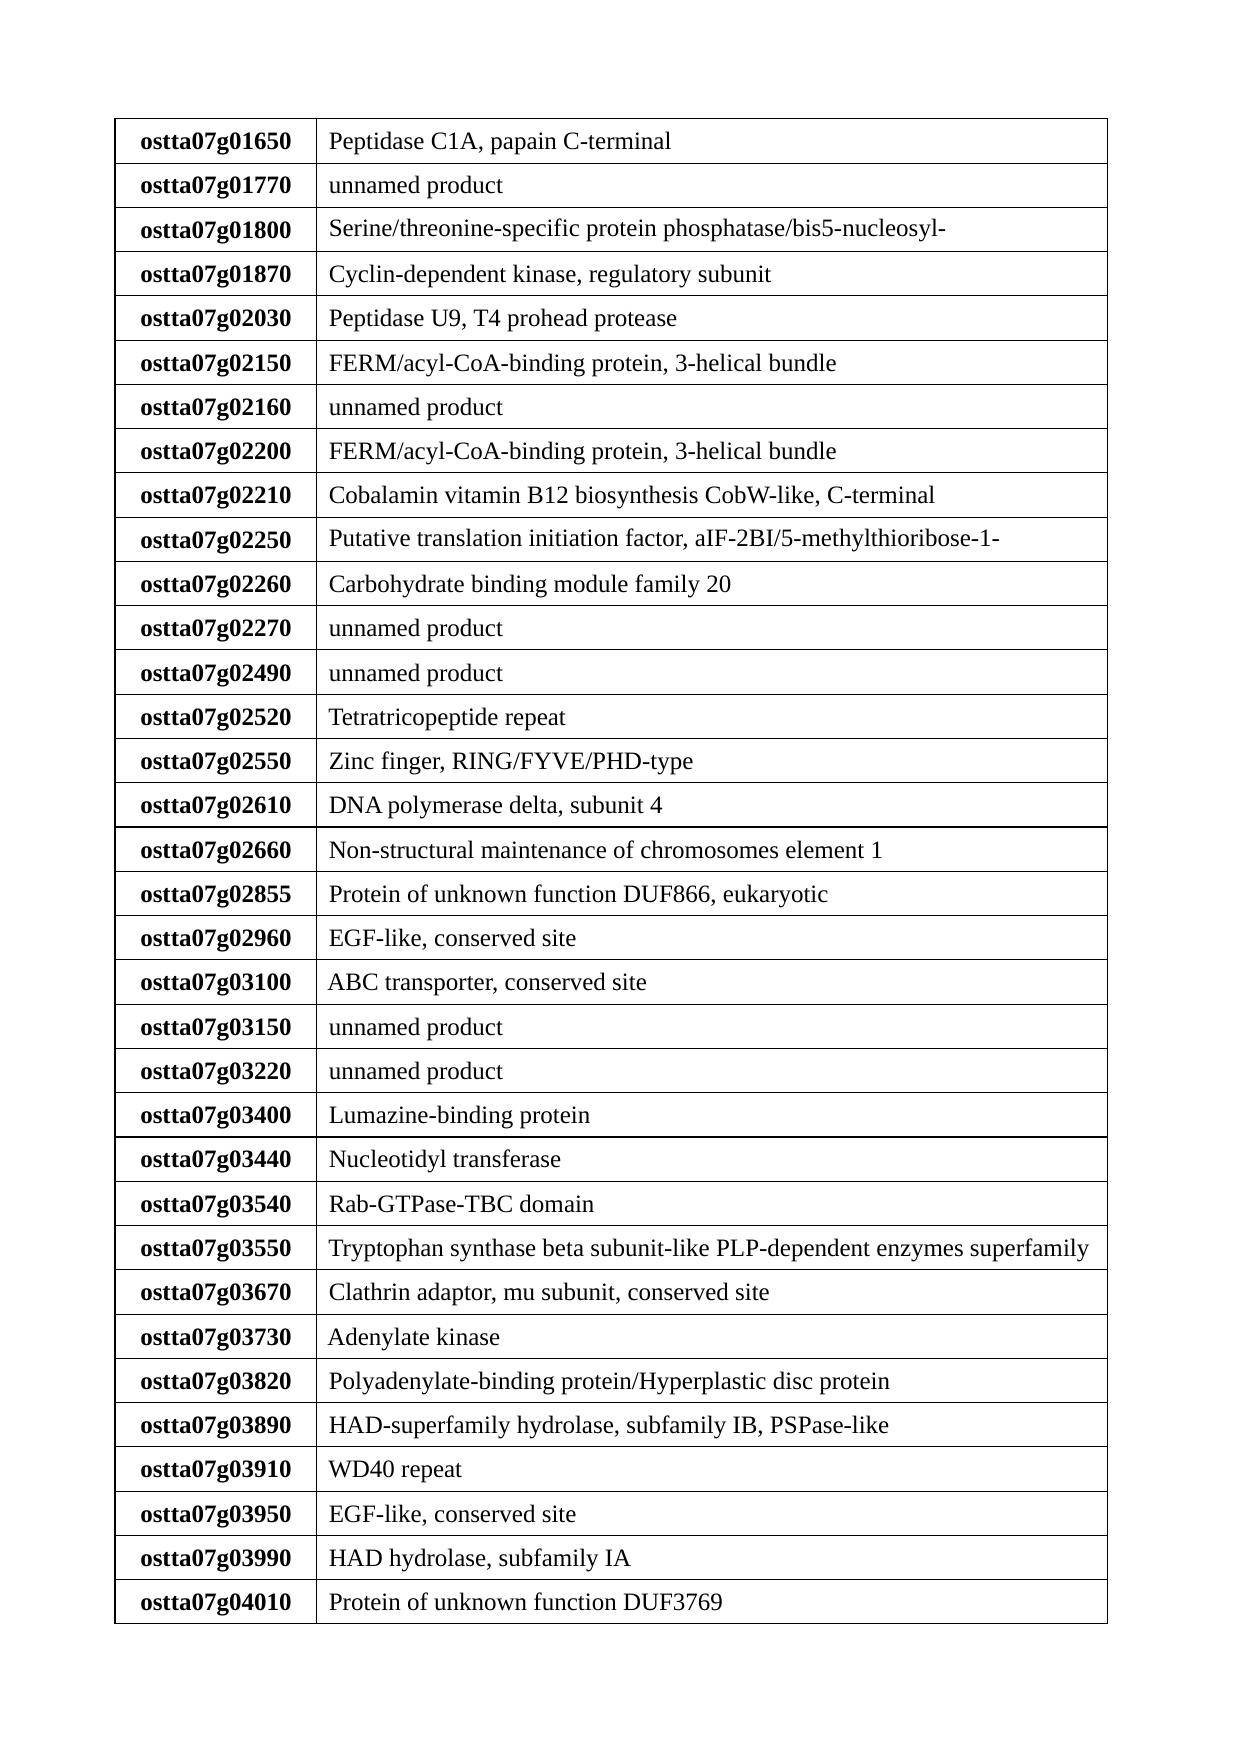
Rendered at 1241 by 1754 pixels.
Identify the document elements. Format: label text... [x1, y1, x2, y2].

table_cell ostta07g03890 [116, 1403, 316, 1446]
table_cell [1108, 1136, 1240, 1181]
table_cell Cyclin-dependent kinase, regulatory subunit [317, 252, 1107, 295]
table_cell Cobalamin vitamin B12 biosynthesis CobW-like, C-terminal [317, 473, 1107, 517]
table_cell [1108, 472, 1240, 517]
table_cell Zinc finger, RING/FYVE/PHD-type [317, 739, 1107, 782]
table_cell ostta07g03990 [116, 1536, 316, 1579]
table_cell ostta07g03670 [116, 1270, 316, 1313]
table_cell ostta07g01800 [116, 208, 316, 251]
table_cell Non-structural maintenance of chromosomes element 1 [317, 828, 1107, 871]
table_cell [1108, 1535, 1240, 1579]
table_cell Adenylate kinase [317, 1315, 1107, 1358]
table_cell unnamed product [317, 385, 1107, 428]
table_cell [1108, 782, 1240, 826]
table_cell ABC transporter, conserved site [317, 960, 1107, 1003]
table_cell [1108, 871, 1240, 915]
table_cell [1108, 605, 1240, 649]
table_cell [1108, 1314, 1240, 1358]
table_cell ostta07g02610 [116, 783, 316, 826]
table_cell ostta07g03550 [116, 1226, 316, 1269]
table_cell [1108, 915, 1240, 959]
table_cell ostta07g03540 [116, 1182, 316, 1225]
table_cell [1108, 1004, 1240, 1048]
table_cell ostta07g03950 [116, 1492, 316, 1535]
table_cell [1108, 517, 1240, 561]
table_cell ostta07g03440 [116, 1138, 316, 1181]
table_cell ostta07g01650 [116, 119, 316, 162]
table_cell HAD hydrolase, subfamily IA [317, 1536, 1107, 1579]
table_cell [1108, 1402, 1240, 1446]
table_cell ostta07g03220 [116, 1049, 316, 1092]
table_cell Rab-GTPase-TBC domain [317, 1182, 1107, 1225]
table_cell [1108, 1181, 1240, 1225]
table_cell ostta07g03150 [116, 1005, 316, 1048]
table_cell ostta07g02270 [116, 606, 316, 649]
table_cell unnamed product [317, 1005, 1107, 1048]
table_cell [1108, 1269, 1240, 1313]
table_cell Tetratricopeptide repeat [317, 695, 1107, 738]
table_cell ostta07g03910 [116, 1447, 316, 1491]
table_cell Peptidase C1A, papain C-terminal [317, 119, 1107, 162]
table_cell ostta07g02490 [116, 650, 316, 694]
table_cell Nucleotidyl transferase [317, 1138, 1107, 1181]
table_cell [1108, 1446, 1240, 1491]
table_cell Serine/threonine-specific protein phosphatase/bis5-nucleosyl-tetraphosphatase [317, 208, 1107, 251]
table_cell [1108, 826, 1240, 871]
table_cell ostta07g02250 [116, 518, 316, 561]
table_cell [1108, 118, 1240, 162]
table_cell [1108, 207, 1240, 251]
table_cell DNA polymerase delta, subunit 4 [317, 783, 1107, 826]
table_cell Protein of unknown function DUF866, eukaryotic [317, 872, 1107, 915]
table_cell ostta07g02160 [116, 385, 316, 428]
table_cell Putative translation initiation factor, aIF-2BI/5-methylthioribose-1-phosphate [317, 518, 1107, 561]
table_cell EGF-like, conserved site [317, 1492, 1107, 1535]
table_cell [1108, 163, 1240, 207]
table_cell [1108, 1491, 1240, 1535]
table_cell Peptidase U9, T4 prohead protease [317, 296, 1107, 339]
table_cell ostta07g03730 [116, 1315, 316, 1358]
table_cell EGF-like, conserved site [317, 916, 1107, 959]
table_cell [1108, 428, 1240, 472]
table_cell [1108, 694, 1240, 738]
table_cell [1108, 384, 1240, 428]
table_cell ostta07g02855 [116, 872, 316, 915]
table_cell ostta07g04010 [116, 1580, 316, 1623]
table_cell ostta07g02960 [116, 916, 316, 959]
table_cell ostta07g02550 [116, 739, 316, 782]
table_cell Carbohydrate binding module family 20 [317, 562, 1107, 605]
table_cell ostta07g02660 [116, 828, 316, 871]
table_cell [1108, 1358, 1240, 1402]
table_cell [1108, 1225, 1240, 1269]
table_cell HAD-superfamily hydrolase, subfamily IB, PSPase-like [317, 1403, 1107, 1446]
table_cell Clathrin adaptor, mu subunit, conserved site [317, 1270, 1107, 1313]
table_cell ostta07g01770 [116, 164, 316, 207]
table_cell ostta07g03820 [116, 1359, 316, 1402]
table_cell [1108, 959, 1240, 1003]
table_cell FERM/acyl-CoA-binding protein, 3-helical bundle [317, 429, 1107, 472]
table_cell Polyadenylate-binding protein/Hyperplastic disc protein [317, 1359, 1107, 1402]
table_cell ostta07g01870 [116, 252, 316, 295]
table_cell unnamed product [317, 164, 1107, 207]
table_cell unnamed product [317, 606, 1107, 649]
table_cell [1108, 1092, 1240, 1136]
table_cell ostta07g02150 [116, 341, 316, 384]
table_cell ostta07g02520 [116, 695, 316, 738]
table_cell unnamed product [317, 1049, 1107, 1092]
table_cell [1108, 738, 1240, 782]
table_cell ostta07g03400 [116, 1093, 316, 1136]
table_cell ostta07g02210 [116, 473, 316, 517]
table_cell ostta07g02200 [116, 429, 316, 472]
table_cell Tryptophan synthase beta subunit-like PLP-dependent enzymes superfamily [317, 1226, 1107, 1269]
table_cell WD40 repeat [317, 1447, 1107, 1491]
table_cell unnamed product [317, 650, 1107, 694]
table_cell FERM/acyl-CoA-binding protein, 3-helical bundle [317, 341, 1107, 384]
table_cell [1108, 251, 1240, 295]
table_cell [1108, 1579, 1240, 1623]
table_cell ostta07g02030 [116, 296, 316, 339]
table_cell [1108, 649, 1240, 694]
table_cell Lumazine-binding protein [317, 1093, 1107, 1136]
table_cell [1108, 1048, 1240, 1092]
table_cell [1108, 340, 1240, 384]
table_cell ostta07g03100 [116, 960, 316, 1003]
table_cell Protein of unknown function DUF3769 [317, 1580, 1107, 1623]
table_cell [1108, 561, 1240, 605]
table_cell ostta07g02260 [116, 562, 316, 605]
table_cell [1108, 295, 1240, 339]
